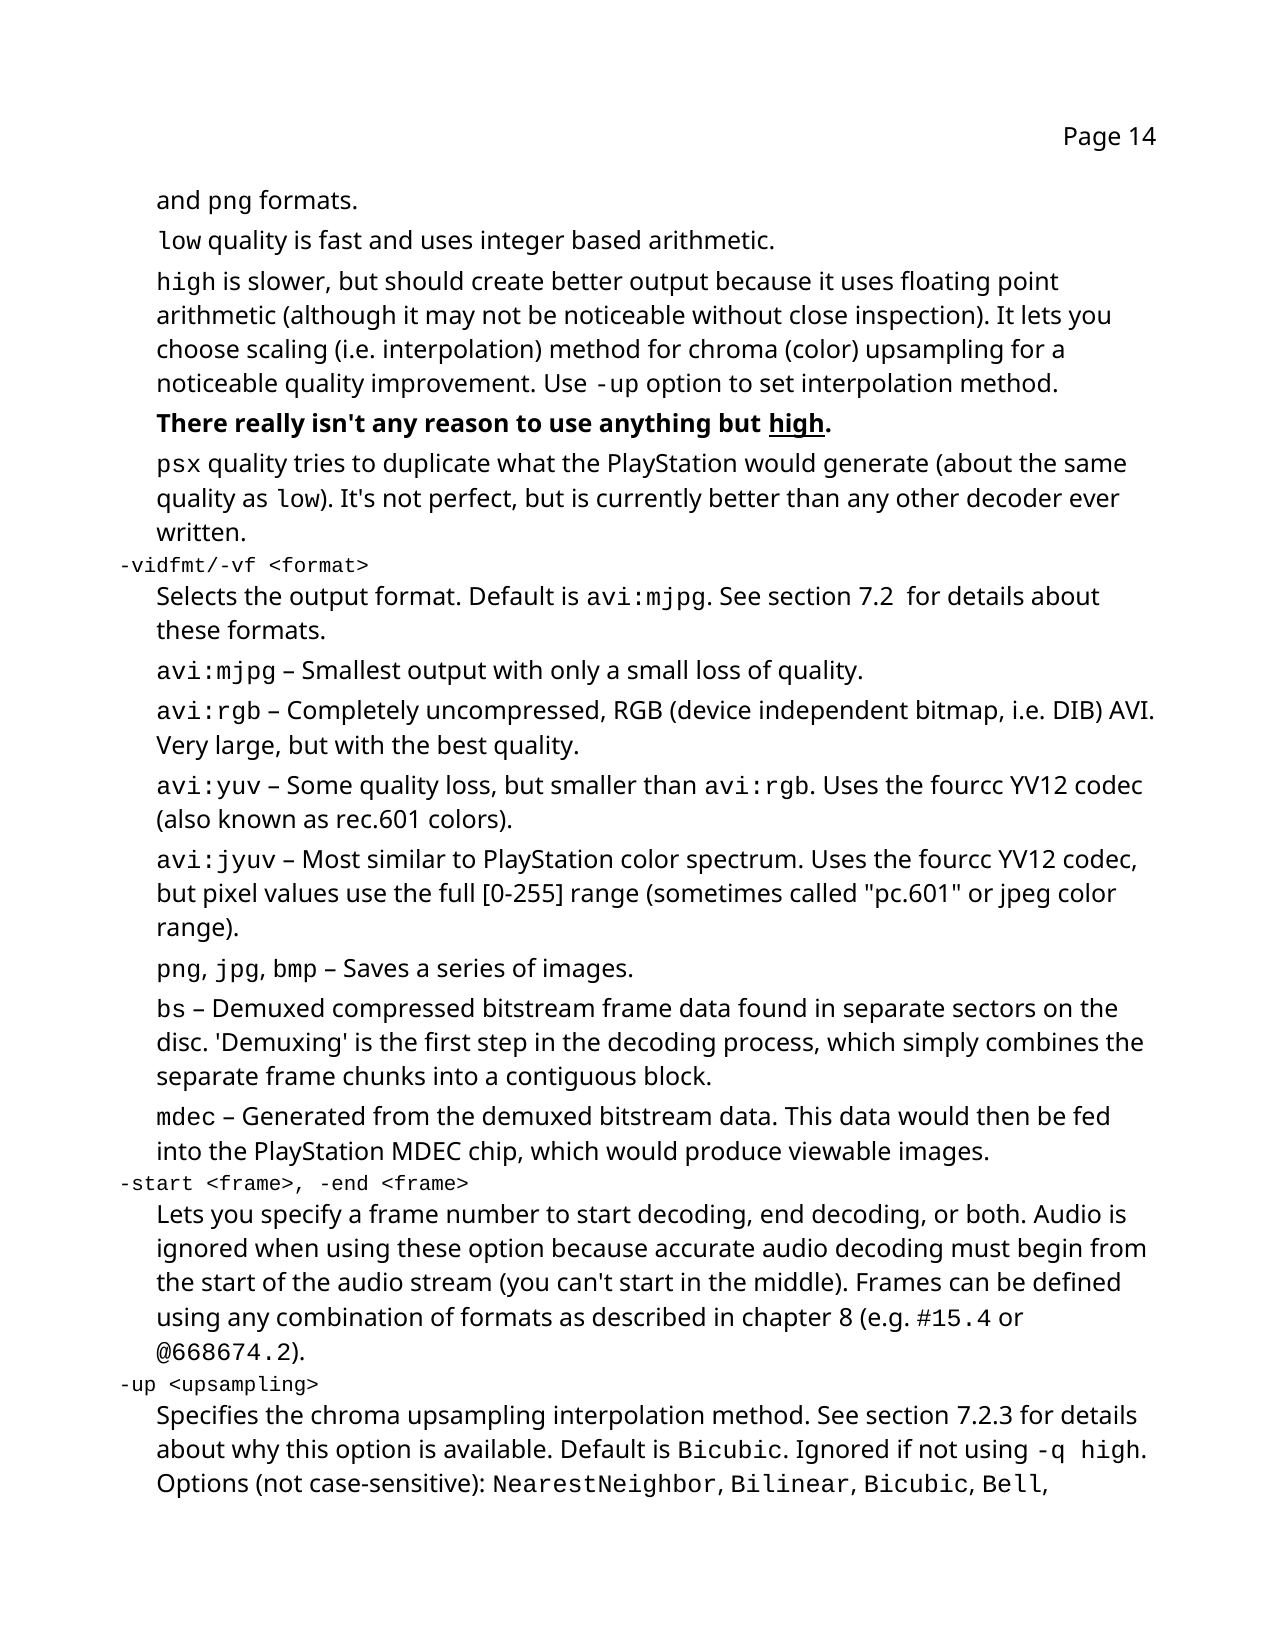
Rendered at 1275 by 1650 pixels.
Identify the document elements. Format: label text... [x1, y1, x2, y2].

text mdec – Generated from the demuxed bitstream data. This data would then be fed into the PlayStation MDEC chip, which would produce viewable images. [156, 1099, 1156, 1167]
text Specifies the chroma upsampling interpolation method. See section 7.2.3 for details about why this option is available. Default is Bicubic. Ignored if not using -q high. Options (not case-sensitive): NearestNeighbor, Bilinear, Bicubic, Bell, [156, 1397, 1156, 1500]
text low quality is fast and uses integer based arithmetic. [156, 223, 1156, 257]
text bs – Demuxed compressed bitstream frame data found in separate sectors on the disc. 'Demuxing' is the first step in the decoding process, which simply combines the separate frame chunks into a contiguous block. [156, 991, 1156, 1093]
text Selects the output format. Default is avi:mjpg. See section 7.2 for details about these formats. [156, 578, 1156, 647]
text and png formats. [156, 183, 1156, 217]
text avi:rgb – Completely uncompressed, RGB (device independent bitmap, i.e. DIB) AVI. Very large, but with the best quality. [156, 693, 1156, 761]
text png, jpg, bmp – Saves a series of images. [156, 950, 1156, 984]
text avi:mjpg – Smallest output with only a small loss of quality. [156, 653, 1156, 687]
text -up <upsampling> [118, 1374, 1156, 1397]
text psx quality tries to duplicate what the PlayStation would generate (about the same quality as low). It's not perfect, but is currently better than any other decoder ever written. [156, 446, 1156, 549]
text There really isn't any reason to use anything but high. [156, 406, 1156, 440]
text -vidfmt/-vf <format> [118, 555, 1156, 578]
text -start <frame>, -end <frame> [118, 1173, 1156, 1197]
text avi:jyuv – Most similar to PlayStation color spectrum. Uses the fourcc YV12 codec, but pixel values use the full [0-255] range (sometimes called "pc.601" or jpeg color range). [156, 842, 1156, 944]
text avi:yuv – Some quality loss, but smaller than avi:rgb. Uses the fourcc YV12 codec (also known as rec.601 colors). [156, 767, 1156, 836]
text Lets you specify a frame number to start decoding, end decoding, or both. Audio is ignored when using these option because accurate audio decoding must begin from the start of the audio stream (you can't start in the middle). Frames can be defined using any combination of formats as described in chapter 8 (e.g. #15.4 or @668674.2). [156, 1197, 1156, 1368]
text high is slower, but should create better output because it uses floating point arithmetic (although it may not be noticeable without close inspection). It lets you choose scaling (i.e. interpolation) method for chroma (color) upsampling for a noticeable quality improvement. Use -up option to set interpolation method. [156, 263, 1156, 400]
